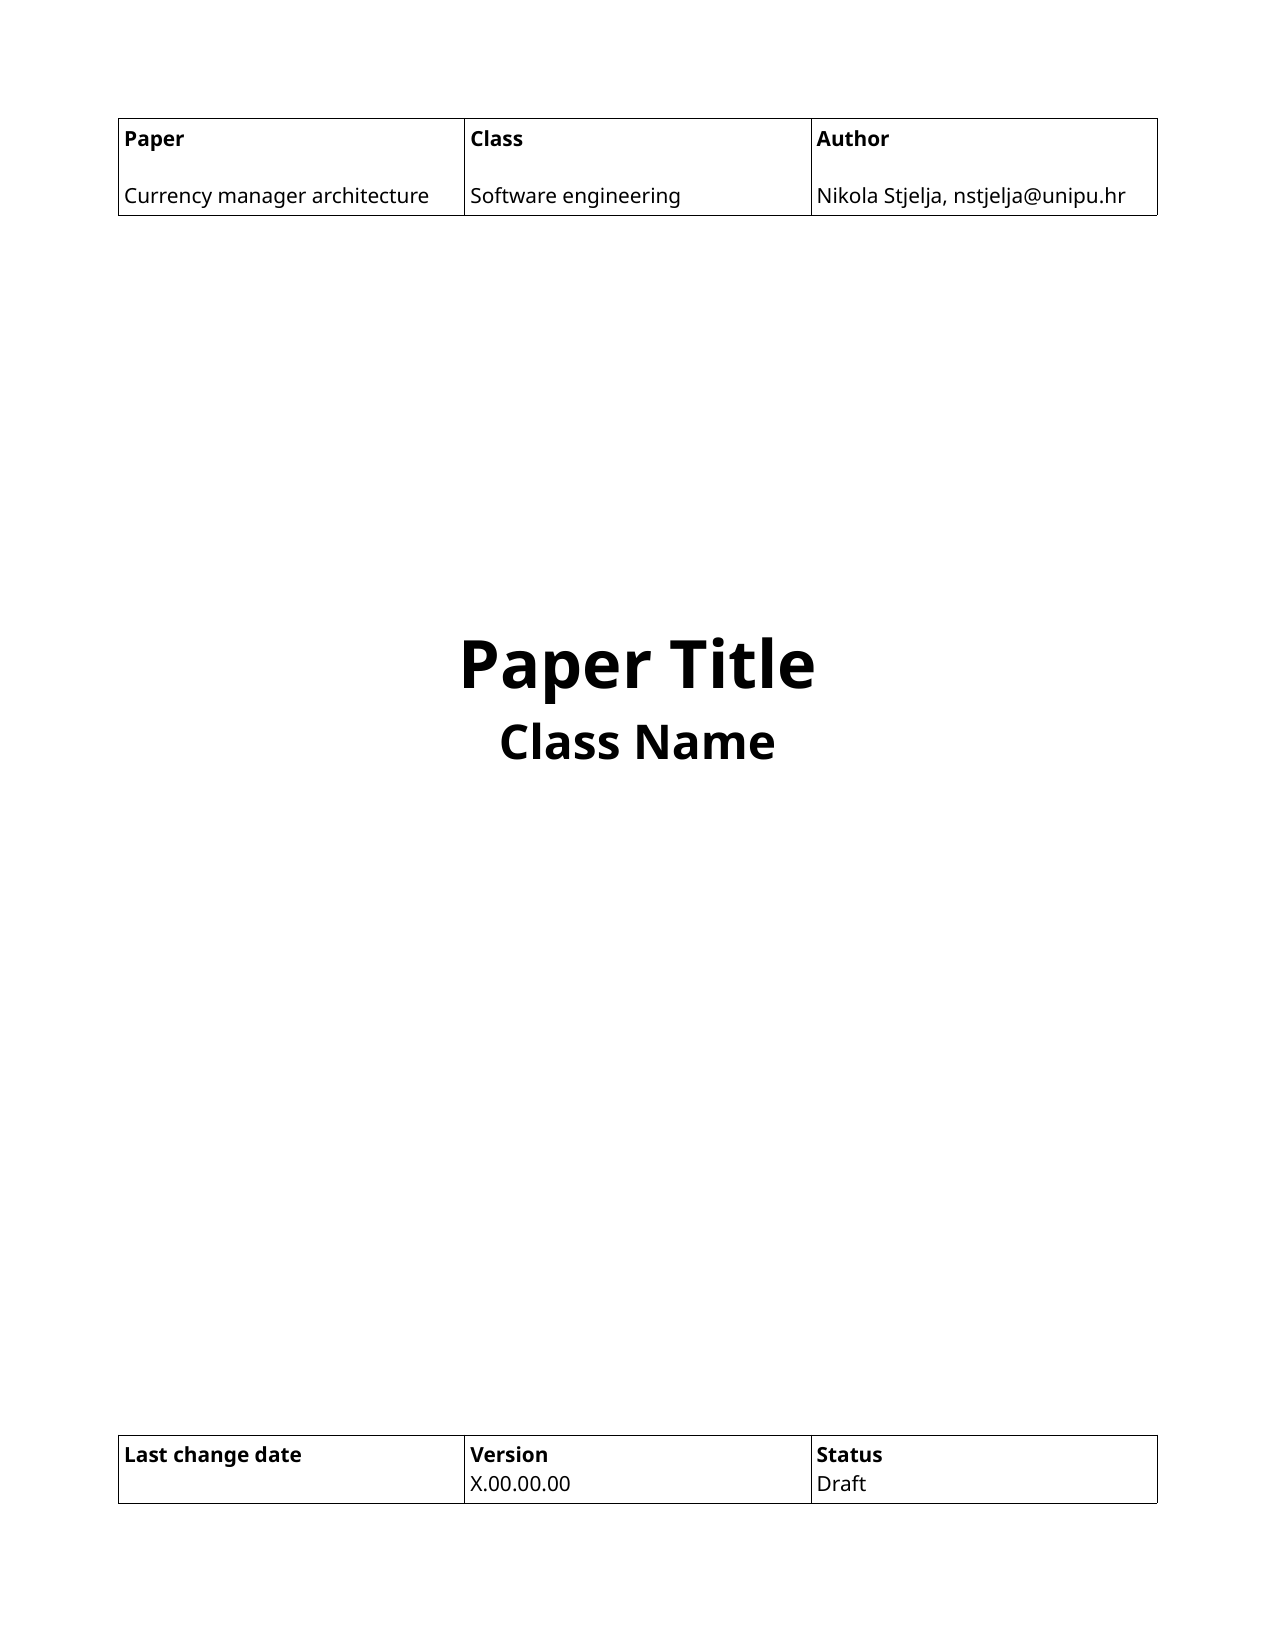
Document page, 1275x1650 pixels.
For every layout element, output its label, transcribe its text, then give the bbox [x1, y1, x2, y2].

text Paper Title [118, 618, 1157, 708]
text Class Name [118, 708, 1157, 774]
